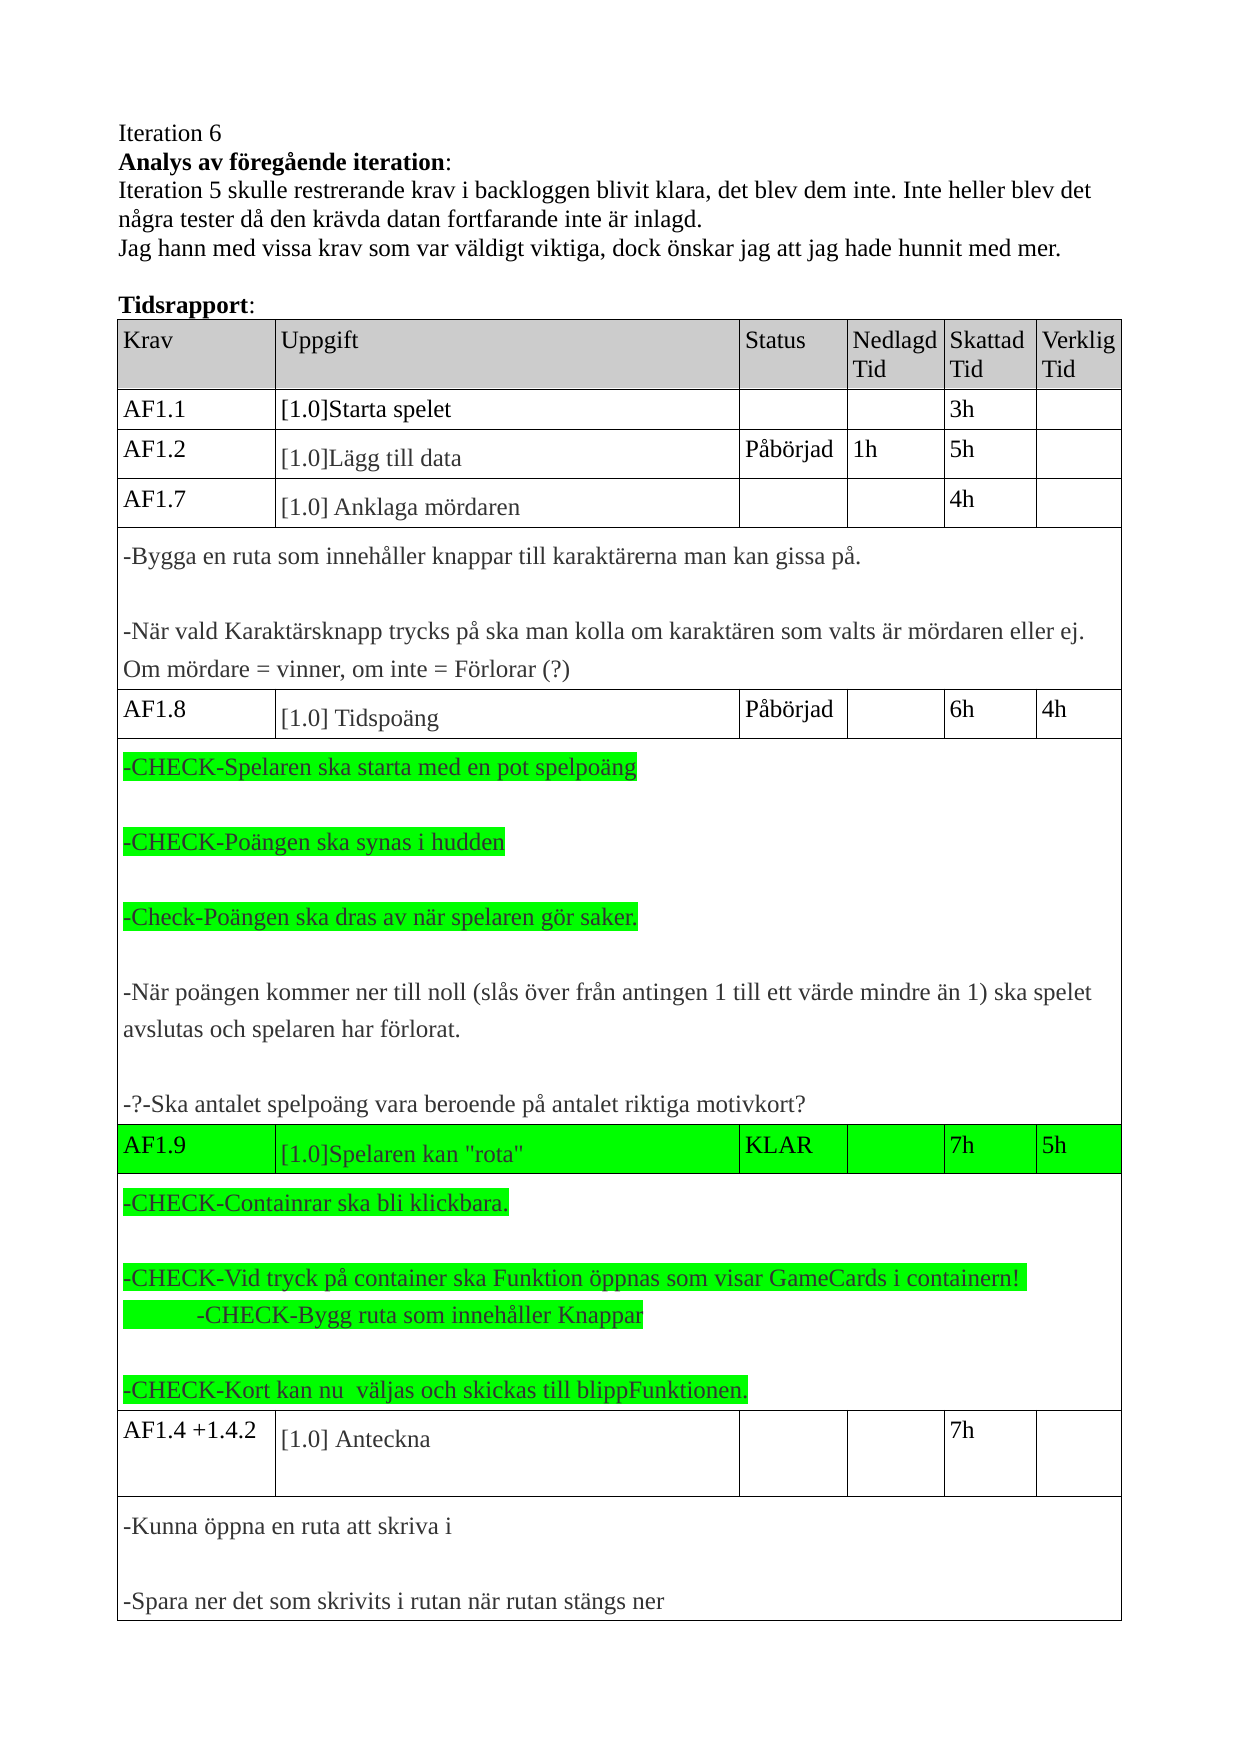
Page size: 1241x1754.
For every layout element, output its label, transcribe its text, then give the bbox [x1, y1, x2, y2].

table_cell [1.0]Lägg till data [276, 430, 739, 478]
table_cell [1.0]Spelaren kan "rota" [276, 1125, 739, 1173]
table_cell [1037, 1411, 1121, 1496]
table_cell -Bygga en ruta som innehåller knappar till karaktärerna man kan gissa på. -När vald Karaktärsknapp trycks på ska man kolla om karaktären som valts är mördaren eller ej. Om mördare = vinner, om inte = Förlorar (?) [118, 528, 1121, 688]
table_cell KLAR [740, 1125, 847, 1173]
table_cell [848, 1411, 944, 1496]
table_cell AF1.9 [118, 1125, 275, 1173]
table_cell [1.0] Anklaga mördaren [276, 479, 739, 527]
text Tidsrapport: [118, 291, 1122, 319]
table_cell [1037, 430, 1121, 478]
table_cell [740, 479, 847, 527]
table_cell [1037, 390, 1121, 429]
table_header Status [740, 320, 847, 388]
table_cell AF1.2 [118, 430, 275, 478]
table_cell [848, 390, 944, 429]
table_cell 3h [945, 390, 1036, 429]
table_cell 5h [1037, 1125, 1121, 1173]
table_header Uppgift [276, 320, 739, 388]
table_cell [1.0]Starta spelet [276, 390, 739, 429]
table_cell -CHECK-Spelaren ska starta med en pot spelpoäng -CHECK-Poängen ska synas i hudden -Check-Poängen ska dras av när spelaren gör saker. -När poängen kommer ner till noll (slås över från antingen 1 till ett värde mindre än 1) ska spelet avslutas och spelaren har förlorat. -?-Ska antalet spelpoäng vara beroende på antalet riktiga motivkort? [118, 739, 1121, 1124]
table_header Skattad Tid [945, 320, 1036, 388]
table_header Nedlagd Tid [848, 320, 944, 388]
table_cell 4h [945, 479, 1036, 527]
table_cell Påbörjad [740, 690, 847, 737]
table_cell [848, 479, 944, 527]
table_header Krav [118, 320, 275, 388]
table_cell 5h [945, 430, 1036, 478]
table_cell -CHECK-Containrar ska bli klickbara. -CHECK-Vid tryck på container ska Funktion öppnas som visar GameCards i containern! -CHECK-Bygg ruta som innehåller Knappar -CHECK-Kort kan nu väljas och skickas till blippFunktionen. [118, 1174, 1121, 1410]
table_cell 7h [945, 1411, 1036, 1496]
text Iteration 6 Analys av föregående iteration: [118, 118, 1122, 176]
text Jag hann med vissa krav som var väldigt viktiga, dock önskar jag att jag hade hunnit med mer. [118, 233, 1122, 262]
table_cell -Kunna öppna en ruta att skriva i -Spara ner det som skrivits i rutan när rutan stängs ner [118, 1497, 1121, 1620]
table_cell [848, 1125, 944, 1173]
table_cell AF1.8 [118, 690, 275, 737]
table_header Verklig Tid [1037, 320, 1121, 388]
table_cell 4h [1037, 690, 1121, 737]
table_cell 1h [848, 430, 944, 478]
text Iteration 5 skulle restrerande krav i backloggen blivit klara, det blev dem inte. Inte heller blev det några tester då den krävda datan fortfarande inte är inlagd. [118, 176, 1122, 233]
table_cell [1.0] Tidspoäng [276, 690, 739, 737]
table_cell [848, 690, 944, 737]
table_cell [740, 1411, 847, 1496]
table_cell [1.0] Anteckna [276, 1411, 739, 1496]
table_cell AF1.7 [118, 479, 275, 527]
table_cell [740, 390, 847, 429]
table_cell 7h [945, 1125, 1036, 1173]
table_cell 6h [945, 690, 1036, 737]
table_cell AF1.4 +1.4.2 [118, 1411, 275, 1496]
table_cell Påbörjad [740, 430, 847, 478]
table_cell [1037, 479, 1121, 527]
table_cell AF1.1 [118, 390, 275, 429]
